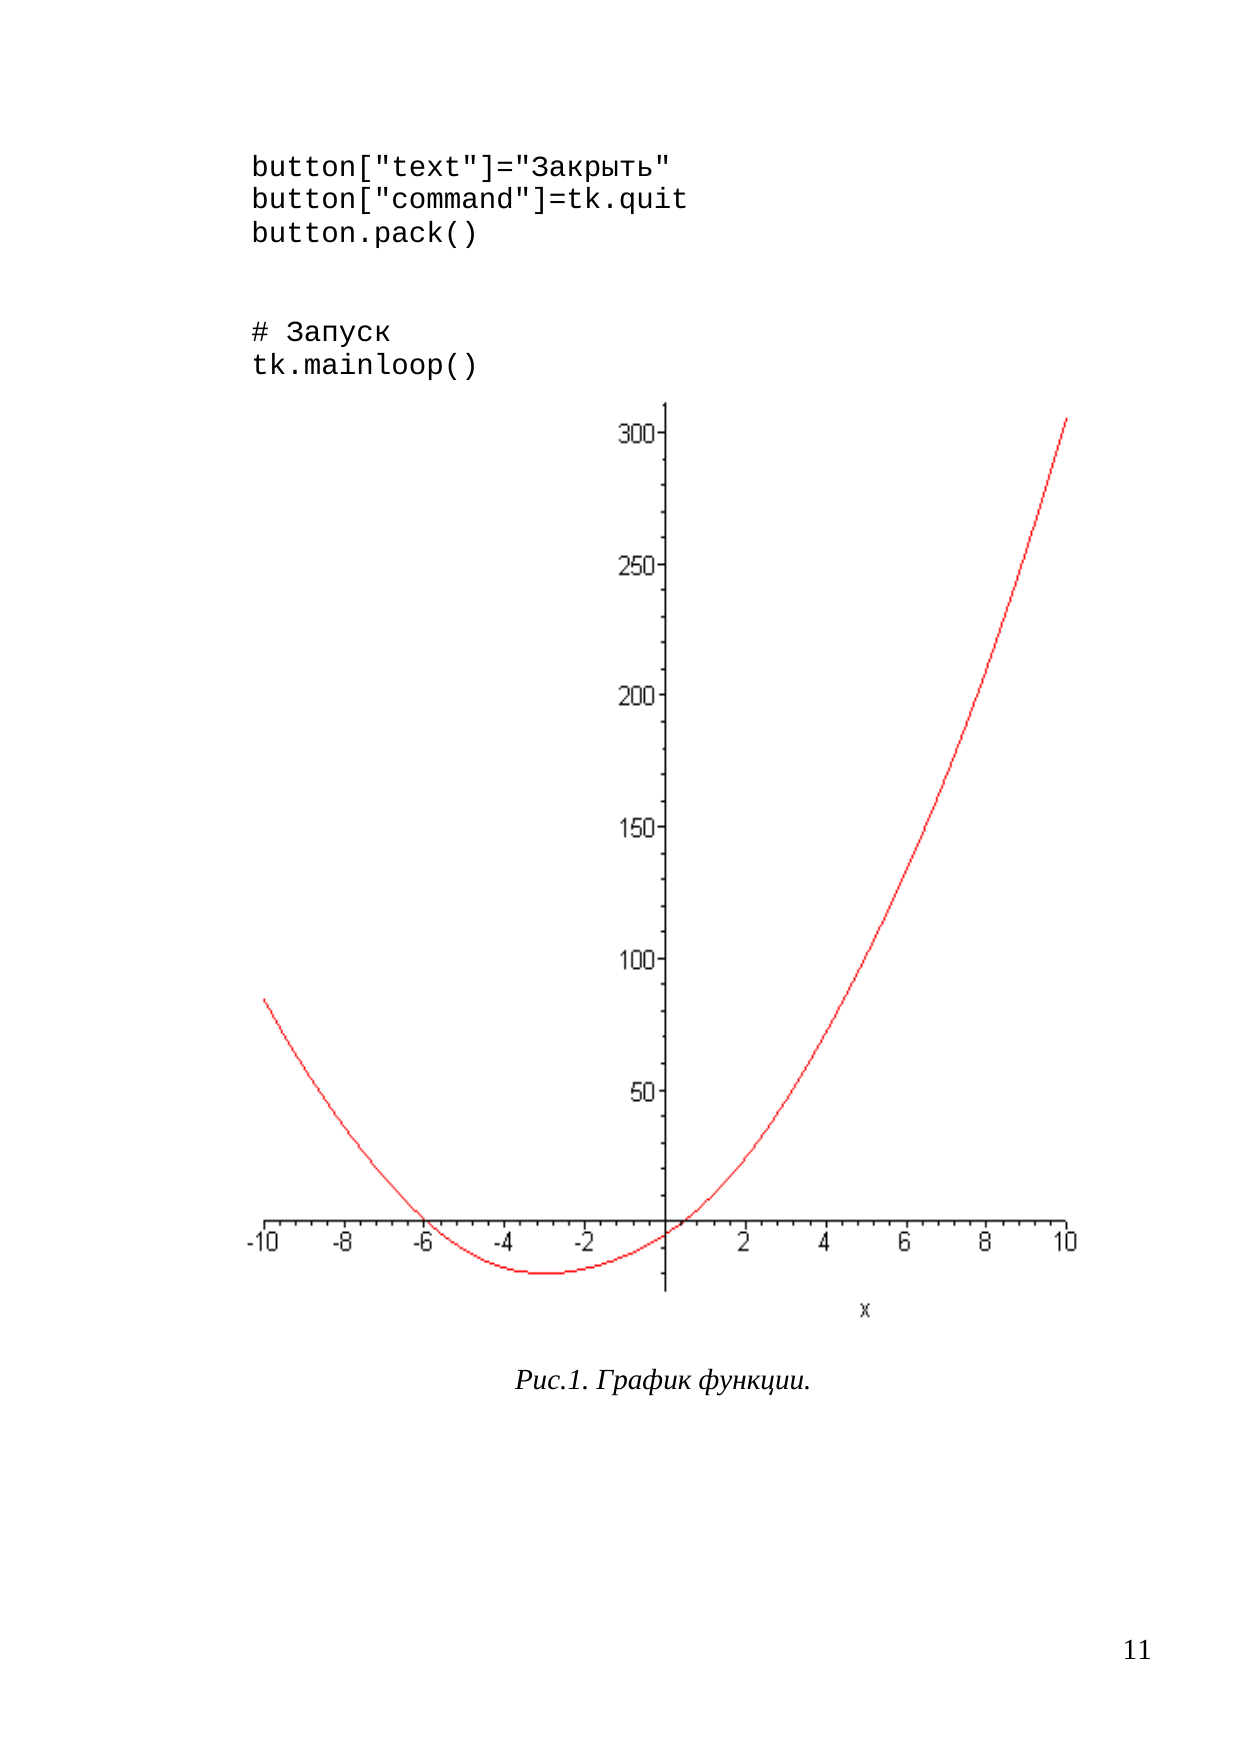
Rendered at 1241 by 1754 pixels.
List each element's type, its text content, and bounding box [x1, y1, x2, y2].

text tk.mainloop() [177, 350, 1152, 383]
text button["text"]="Закрыть" [177, 152, 1152, 185]
text button["command"]=tk.quit [177, 185, 1152, 218]
text # Запуск [177, 317, 1152, 350]
picture [242, 395, 1087, 1333]
text Рис.1. График функции. [177, 1362, 1152, 1396]
text button.pack() [177, 218, 1152, 251]
